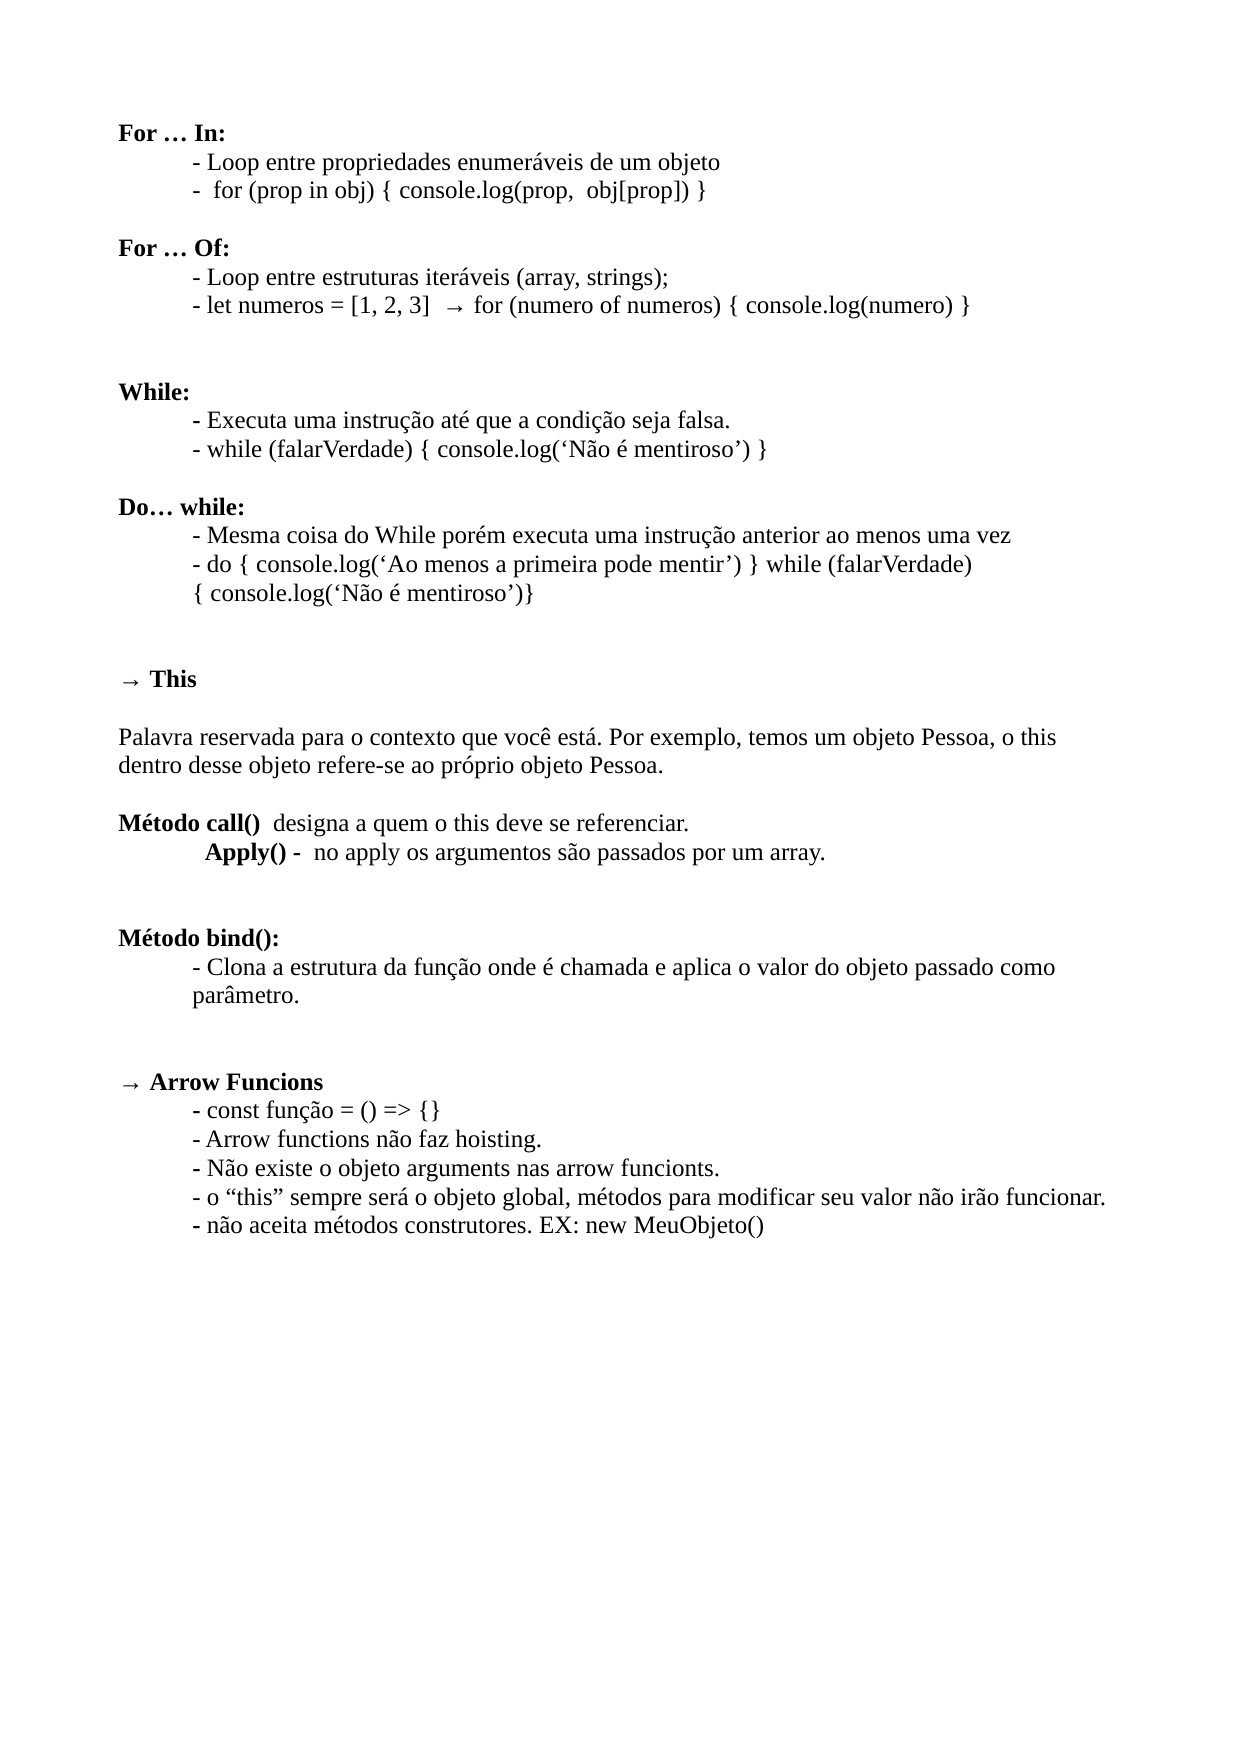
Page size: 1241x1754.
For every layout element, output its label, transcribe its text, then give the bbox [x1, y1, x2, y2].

text - Não existe o objeto arguments nas arrow funcionts. [118, 1153, 1122, 1182]
text - do { console.log(‘Ao menos a primeira pode mentir’) } while (falarVerdade) { console.log(‘Não é mentiroso’)} [118, 549, 1122, 607]
text - const função = () => {} [118, 1096, 1122, 1124]
text → Arrow Funcions [118, 1067, 1122, 1096]
text - Mesma coisa do While porém executa uma instrução anterior ao menos uma vez [118, 521, 1122, 549]
text Método call() designa a quem o this deve se referenciar. [118, 808, 1122, 837]
text - for (prop in obj) { console.log(prop, obj[prop]) } [118, 176, 1122, 204]
text - Clona a estrutura da função onde é chamada e aplica o valor do objeto passado como parâmetro. [118, 952, 1122, 1009]
text - o “this” sempre será o objeto global, métodos para modificar seu valor não irão funcionar. [118, 1182, 1122, 1211]
text Apply() - no apply os argumentos são passados por um array. [118, 837, 1122, 866]
text - let numeros = [1, 2, 3] → for (numero of numeros) { console.log(numero) } [118, 291, 1122, 319]
text - Executa uma instrução até que a condição seja falsa. [118, 406, 1122, 434]
text - while (falarVerdade) { console.log(‘Não é mentiroso’) } [118, 434, 1122, 463]
text For … In: [118, 118, 1122, 147]
text Palavra reservada para o contexto que você está. Por exemplo, temos um objeto Pessoa, o this dentro desse objeto refere-se ao próprio objeto Pessoa. [118, 722, 1122, 779]
text - Loop entre propriedades enumeráveis de um objeto [118, 147, 1122, 176]
text While: [118, 377, 1122, 406]
text Do… while: [118, 492, 1122, 521]
text For … Of: [118, 233, 1122, 262]
text - Loop entre estruturas iteráveis (array, strings); [118, 262, 1122, 291]
text - Arrow functions não faz hoisting. [118, 1124, 1122, 1153]
text - não aceita métodos construtores. EX: new MeuObjeto() [118, 1211, 1122, 1239]
text Método bind(): [118, 923, 1122, 952]
text → This [118, 664, 1122, 693]
